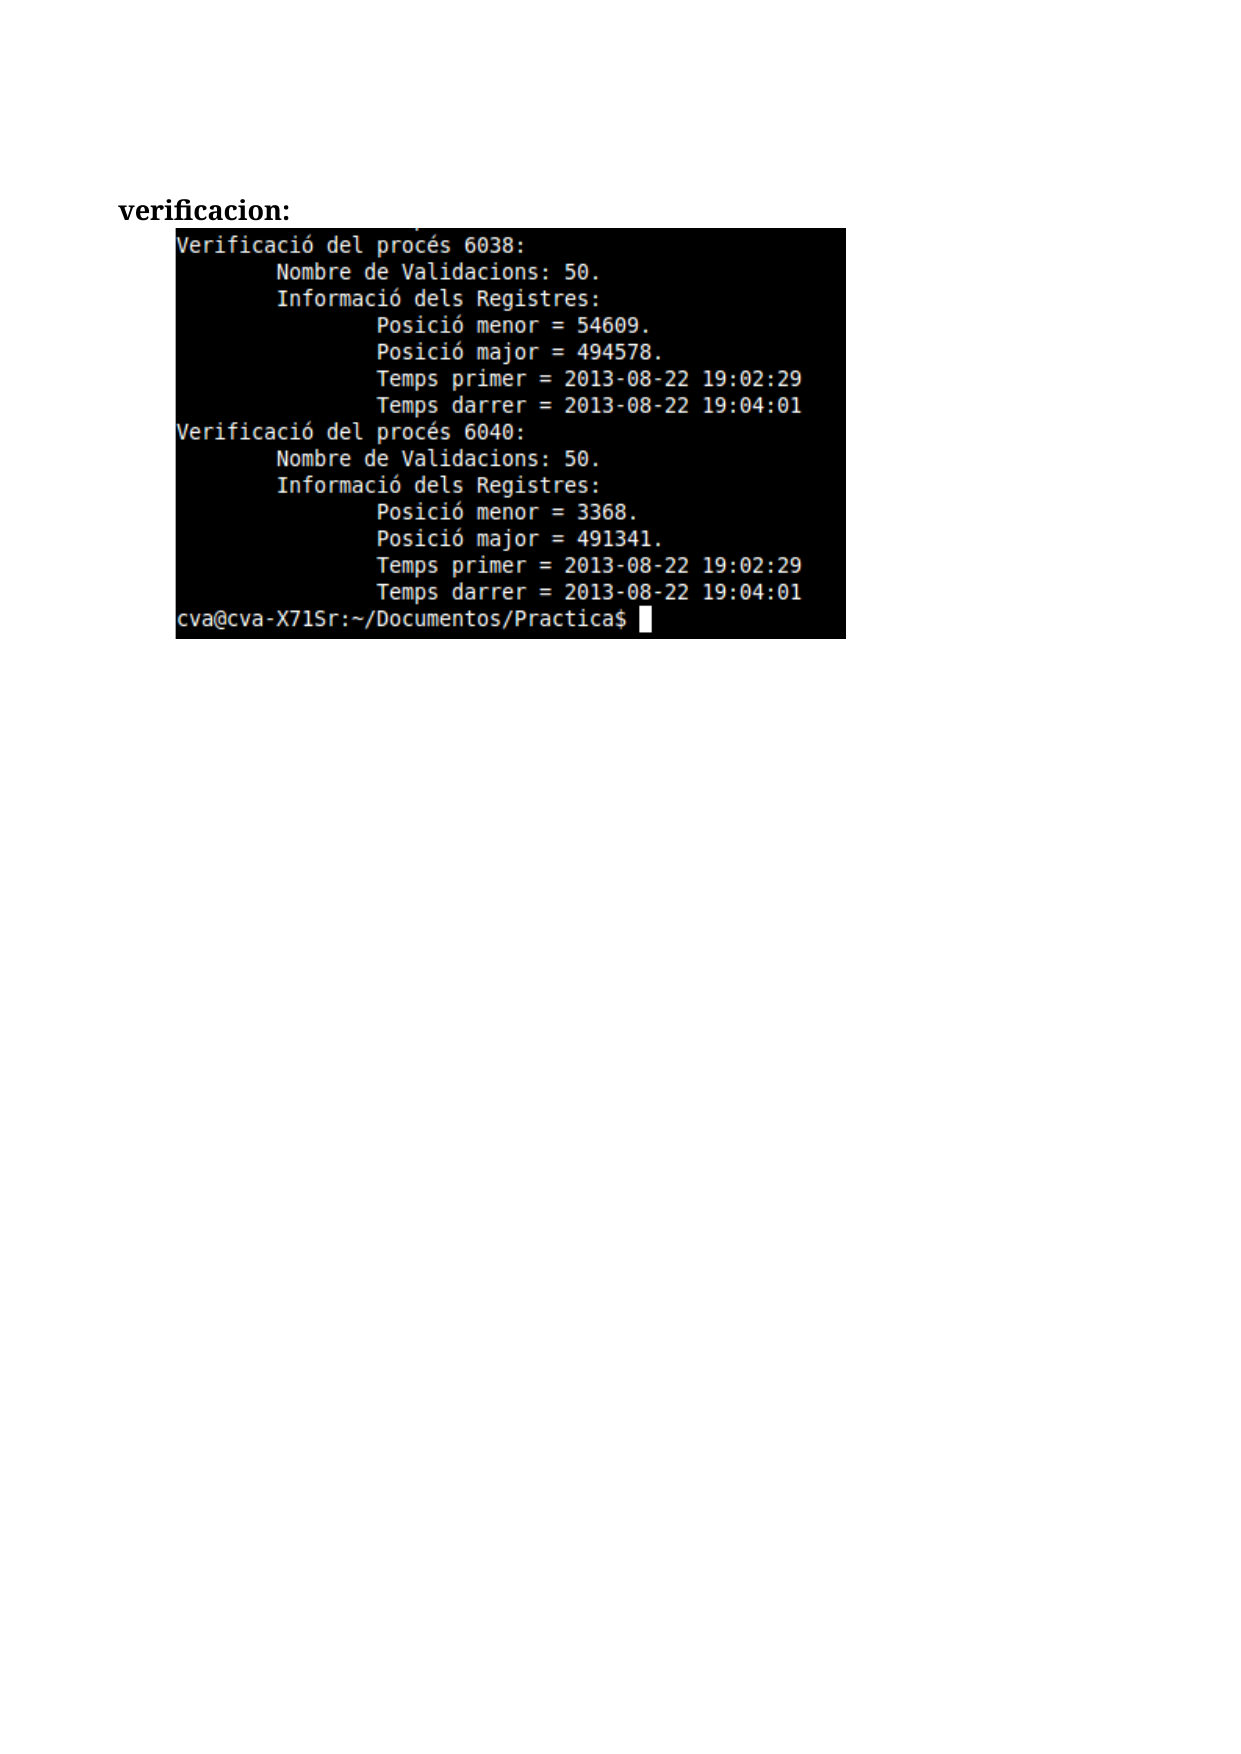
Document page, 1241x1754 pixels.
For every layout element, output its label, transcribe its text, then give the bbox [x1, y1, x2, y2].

text verificacion: [118, 192, 1122, 229]
picture [175, 228, 846, 639]
